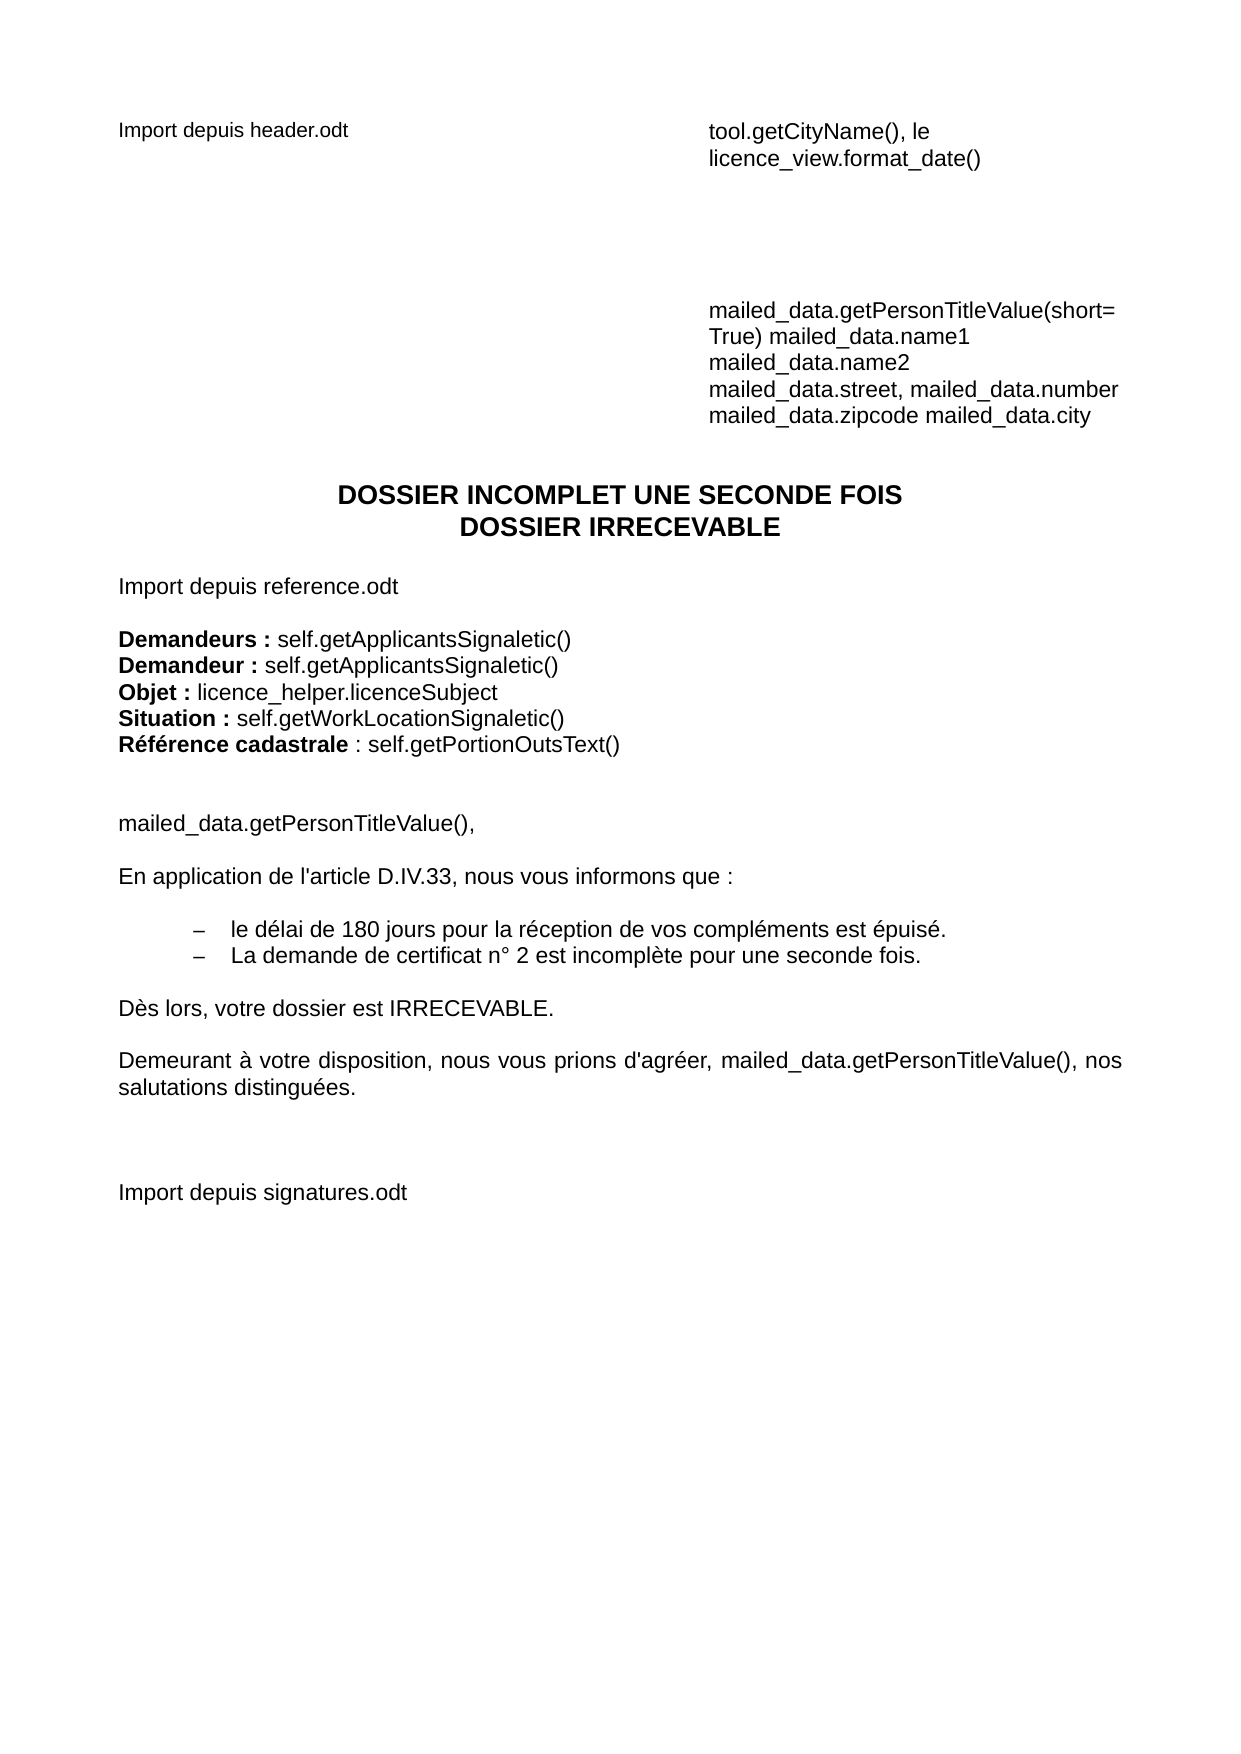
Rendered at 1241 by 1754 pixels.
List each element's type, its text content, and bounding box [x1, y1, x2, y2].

text Situation : self.getWorkLocationSignaletic() [118, 705, 1122, 731]
text Demandeur : self.getApplicantsSignaletic() [118, 652, 1122, 678]
text Objet : licence_helper.licenceSubject [118, 678, 1122, 705]
text Demeurant à votre disposition, nous vous prions d'agréer, mailed_data.getPersonTitleValue(), nos salutations distinguées. [118, 1047, 1122, 1100]
text Dès lors, votre dossier est IRRECEVABLE. [118, 995, 1122, 1021]
title DOSSIER IRRECEVABLE [118, 511, 1122, 542]
text En application de l'article D.IV.33, nous vous informons que : [118, 863, 1122, 889]
text Import depuis signatures.odt [118, 1179, 1122, 1206]
table_header Import depuis header.odt [118, 118, 708, 441]
text Demandeurs : self.getApplicantsSignaletic() [118, 626, 1122, 652]
text Référence cadastrale : self.getPortionOutsText() [118, 731, 1122, 758]
title DOSSIER INCOMPLET UNE SECONDE FOIS [118, 479, 1122, 511]
table_header tool.getCityName(), le licence_view.format_date() mailed_data.getPersonTitleValue(short=True) mailed_data.name1 mailed_data.name2 mailed_data.street, mailed_data.number mailed_data.zipcode mailed_data.city [709, 118, 1123, 441]
text Import depuis reference.odt [118, 573, 1122, 599]
text mailed_data.getPersonTitleValue(), [118, 810, 1122, 837]
list La demande de certificat n° 2 est incomplète pour une seconde fois. [193, 942, 1122, 968]
list le délai de 180 jours pour la réception de vos compléments est épuisé. [193, 916, 1122, 942]
